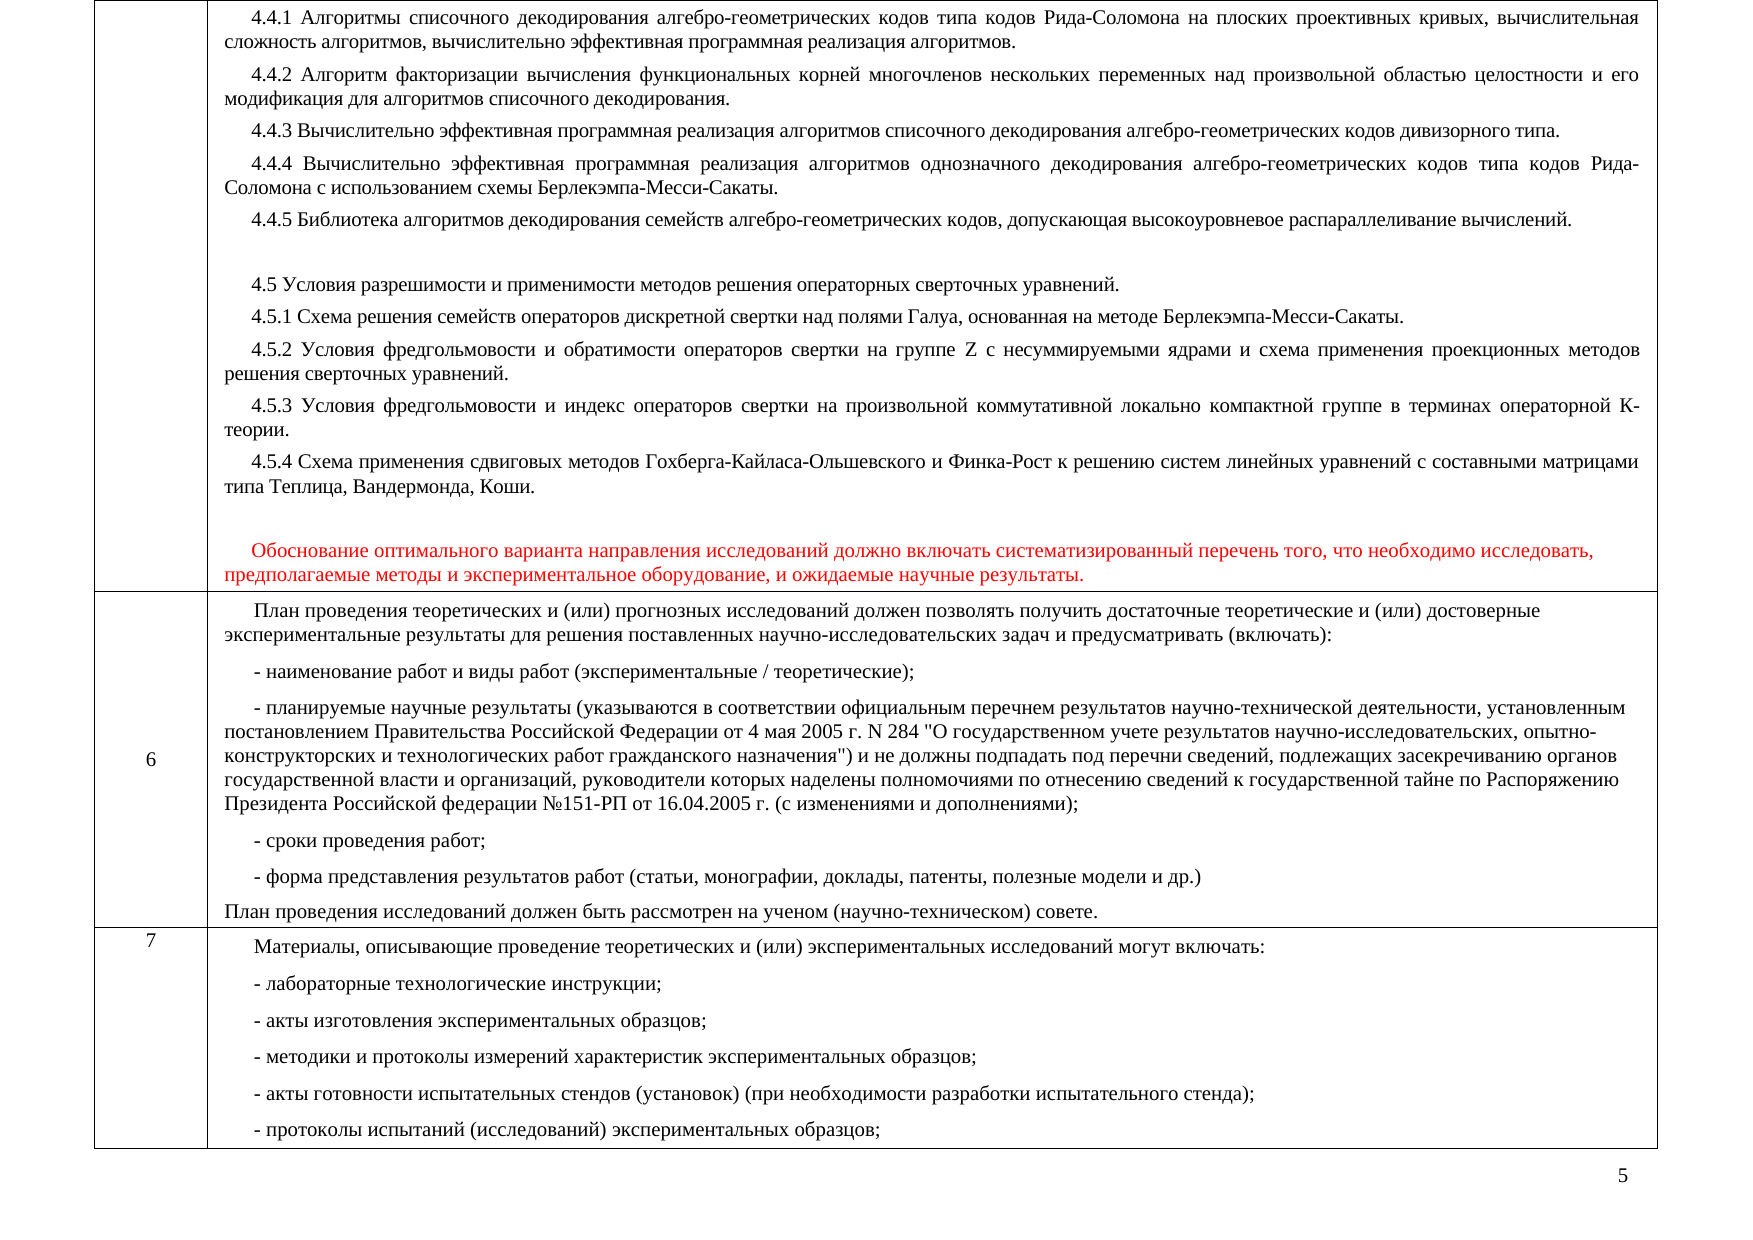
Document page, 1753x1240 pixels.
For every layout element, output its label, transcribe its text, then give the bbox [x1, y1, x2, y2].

table_cell 4.4.1 Алгоритмы списочного декодирования алгебро-геометрических кодов типа кодов Рида-Соломона на плоских проективных кривых, вычислительная сложность алгоритмов, вычислительно эффективная программная реализация алгоритмов. 4.4.2 Алгоритм факторизации вычисления функциональных корней многочленов нескольких переменных над произвольной областью целостности и его модификация для алгоритмов списочного декодирования. 4.4.3 Вычислительно эффективная программная реализация алгоритмов списочного декодирования алгебро-геометрических кодов дивизорного типа. 4.4.4 Вычислительно эффективная программная реализация алгоритмов однозначного декодирования алгебро-геометрических кодов типа кодов Рида-Соломона с использованием схемы Берлекэмпа-Месси-Сакаты. 4.4.5 Библиотека алгоритмов декодирования семейств алгебро-геометрических кодов, допускающая высокоуровневое распараллеливание вычислений. 4.5 Условия разрешимости и применимости методов решения операторных сверточных уравнений. 4.5.1 Схема решения семейств операторов дискретной свертки над полями Галуа, основанная на методе Берлекэмпа-Месси-Сакаты. 4.5.2 Условия фредгольмовости и обратимости операторов свертки на группе Z с несуммируемыми ядрами и схема применения проекционных методов решения сверточных уравнений. 4.5.3 Условия фредгольмовости и индекс операторов свертки на произвольной коммутативной локально компактной группе в терминах операторной К-теории. 4.5.4 Схема применения сдвиговых методов Гохберга-Кайласа-Ольшевского и Финка-Рост к решению систем линейных уравнений с составными матрицами типа Теплица, Вандермонда, Коши. Обоснование оптимального варианта направления исследований должно включать систематизированный перечень того, что необходимо исследовать, предполагаемые методы и экспериментальное оборудование, и ожидаемые научные результаты. [208, 1, 1657, 591]
table_cell 7 [95, 928, 207, 1148]
table_cell План проведения теоретических и (или) прогнозных исследований должен позволять получить достаточные теоретические и (или) достоверные экспериментальные результаты для решения поставленных научно-исследовательских задач и предусматривать (включать): - наименование работ и виды работ (экспериментальные / теоретические); - планируемые научные результаты (указываются в соответствии официальным перечнем результатов научно-технической деятельности, установленным постановлением Правительства Российской Федерации от 4 мая 2005 г. N 284 "О государственном учете результатов научно-исследовательских, опытно-конструкторских и технологических работ гражданского назначения") и не должны подпадать под перечни сведений, подлежащих засекречиванию органов государственной власти и организаций, руководители которых наделены полномочиями по отнесению сведений к государственной тайне по Распоряжению Президента Российской федерации №151-РП от 16.04.2005 г. (с изменениями и дополнениями); - сроки проведения работ; - форма представления результатов работ (статьи, монографии, доклады, патенты, полезные модели и др.) План проведения исследований должен быть рассмотрен на ученом (научно-техническом) совете. [208, 592, 1657, 927]
table_cell [95, 1, 207, 591]
table_cell 6 [95, 592, 207, 927]
table_cell Материалы, описывающие проведение теоретических и (или) экспериментальных исследований могут включать: - лабораторные технологические инструкции; - акты изготовления экспериментальных образцов; - методики и протоколы измерений характеристик экспериментальных образцов; - акты готовности испытательных стендов (установок) (при необходимости разработки испытательного стенда); - протоколы испытаний (исследований) экспериментальных образцов; [208, 928, 1657, 1148]
